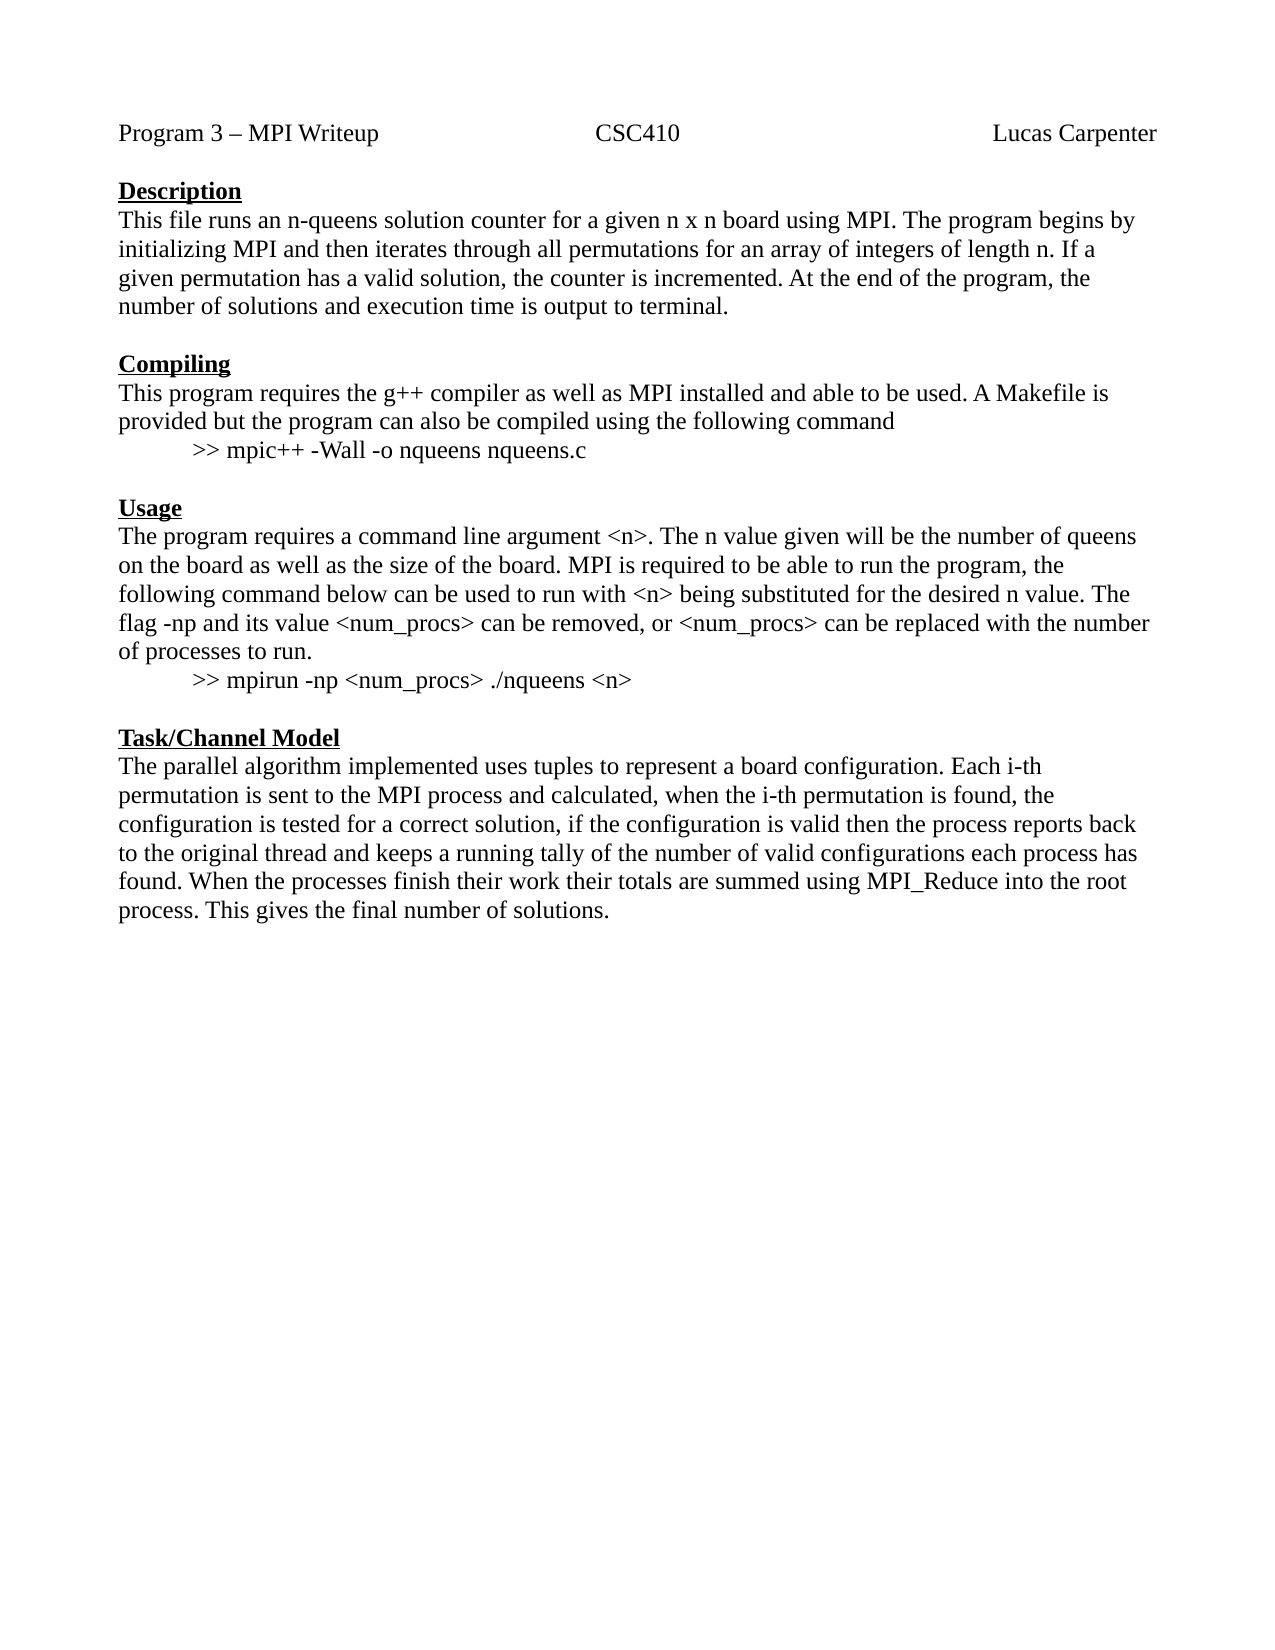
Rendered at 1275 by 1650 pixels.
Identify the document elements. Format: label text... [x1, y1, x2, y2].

text >> mpirun -np <num_procs> ./nqueens <n> [118, 665, 1157, 694]
text Compiling [118, 349, 1157, 378]
text The program requires a command line argument <n>. The n value given will be the number of queens on the board as well as the size of the board. MPI is required to be able to run the program, the following command below can be used to run with <n> being substituted for the desired n value. The flag -np and its value <num_procs> can be removed, or <num_procs> can be replaced with the number of processes to run. [118, 521, 1157, 665]
text Usage [118, 493, 1157, 521]
text This file runs an n-queens solution counter for a given n x n board using MPI. The program begins by initializing MPI and then iterates through all permutations for an array of integers of length n. If a given permutation has a valid solution, the counter is incremented. At the end of the program, the number of solutions and execution time is output to terminal. [118, 205, 1157, 320]
text The parallel algorithm implemented uses tuples to represent a board configuration. Each i-th permutation is sent to the MPI process and calculated, when the i-th permutation is found, the configuration is tested for a correct solution, if the configuration is valid then the process reports back to the original thread and keeps a running tally of the number of valid configurations each process has found. When the processes finish their work their totals are summed using MPI_Reduce into the root process. This gives the final number of solutions. [118, 751, 1157, 924]
text Task/Channel Model [118, 723, 1157, 751]
text Description [118, 176, 1157, 205]
text This program requires the g++ compiler as well as MPI installed and able to be used. A Makefile is provided but the program can also be compiled using the following command [118, 378, 1157, 435]
text >> mpic++ -Wall -o nqueens nqueens.c [118, 435, 1157, 464]
